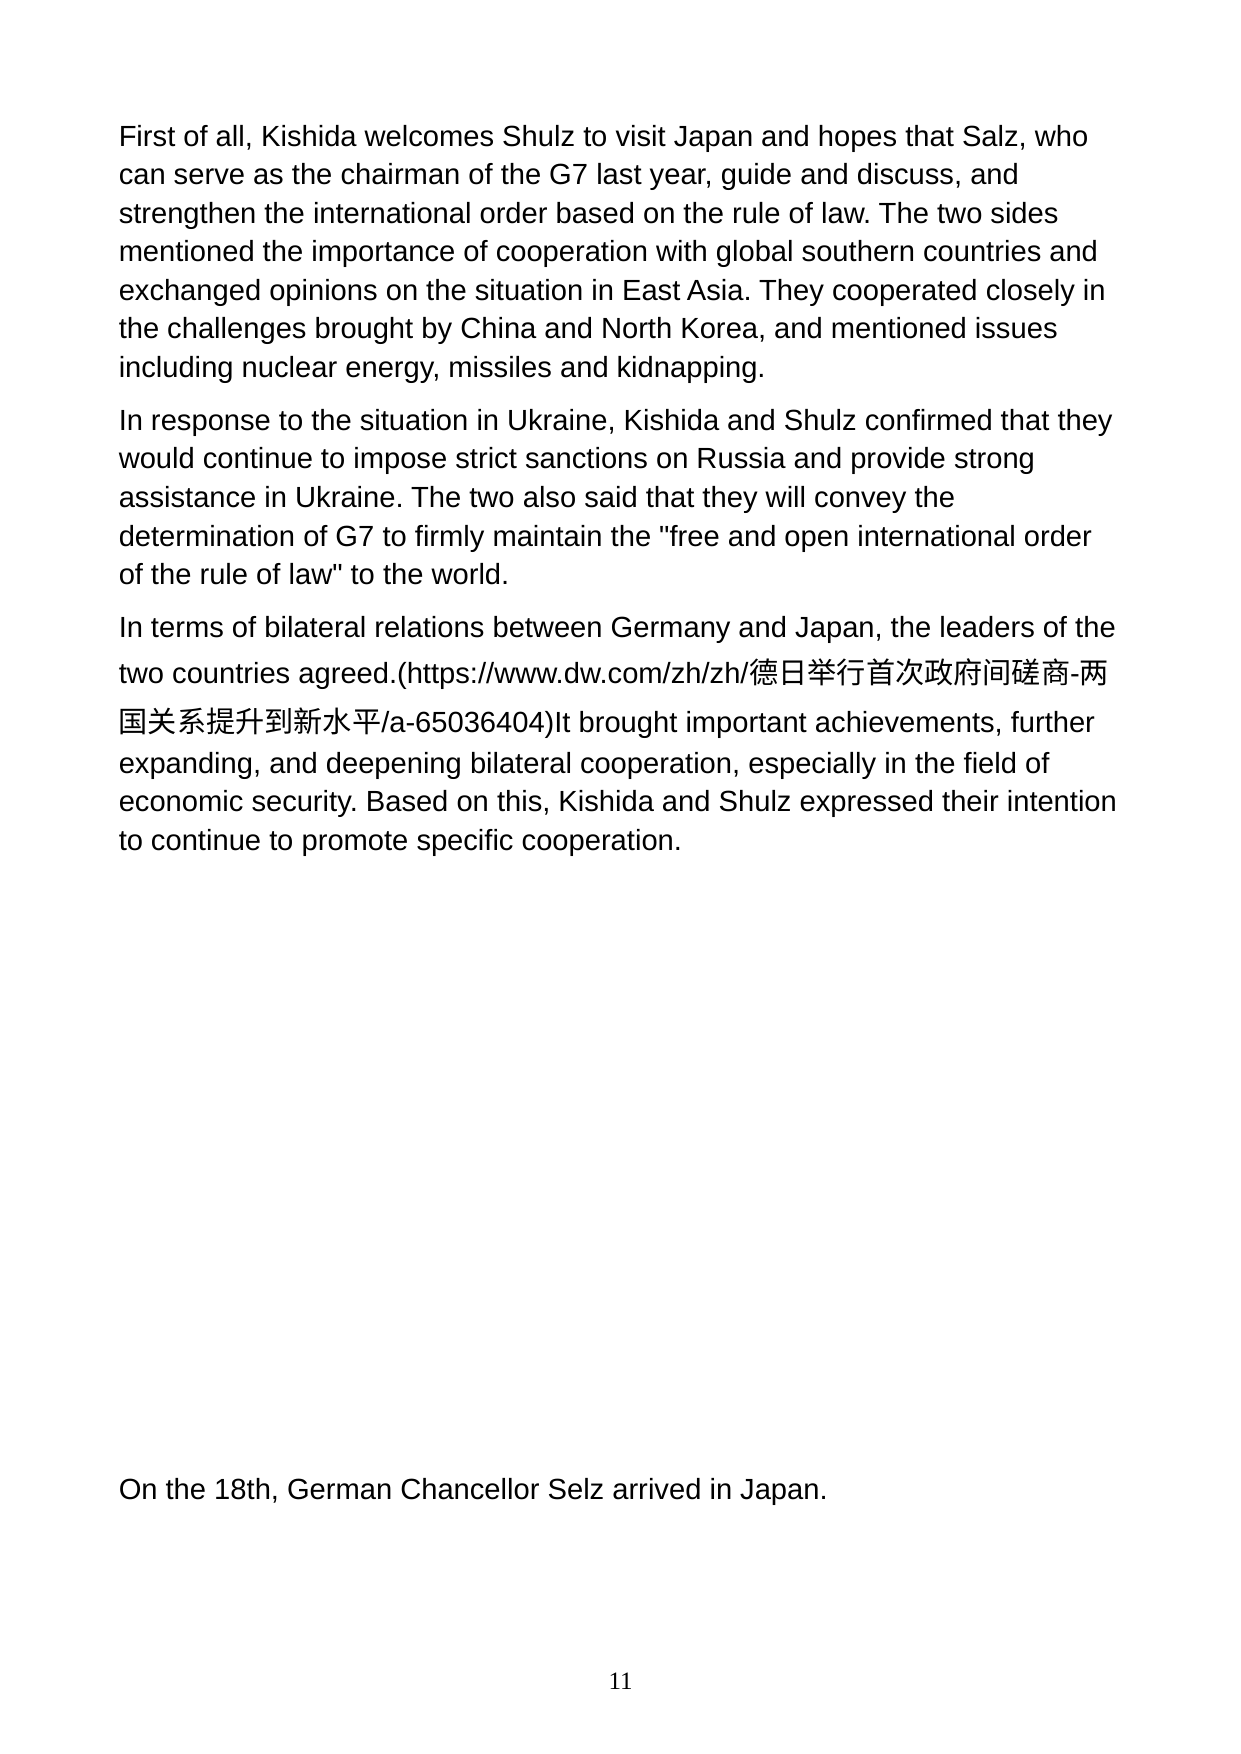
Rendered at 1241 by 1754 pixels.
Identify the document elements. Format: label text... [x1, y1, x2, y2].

text In response to the situation in Ukraine, Kishida and Shulz confirmed that they would continue to impose strict sanctions on Russia and provide strong assistance in Ukraine. The two also said that they will convey the determination of G7 to firmly maintain the "free and open international order of the rule of law" to the world. [118, 403, 1122, 591]
text In terms of bilateral relations between Germany and Japan, the leaders of the two countries agreed.(https://www.dw.com/zh/zh/德日举行首次政府间磋商-两国关系提升到新水平/a-65036404)It brought important achievements, further expanding, and deepening bilateral cooperation, especially in the field of economic security. Based on this, Kishida and Shulz expressed their intention to continue to promote specific cooperation. [118, 610, 1122, 856]
text On the 18th, German Chancellor Selz arrived in Japan. [118, 876, 1122, 1505]
text First of all, Kishida welcomes Shulz to visit Japan and hopes that Salz, who can serve as the chairman of the G7 last year, guide and discuss, and strengthen the international order based on the rule of law. The two sides mentioned the importance of cooperation with global southern countries and exchanged opinions on the situation in East Asia. They cooperated closely in the challenges brought by China and North Korea, and mentioned issues including nuclear energy, missiles and kidnapping. [118, 118, 1122, 383]
